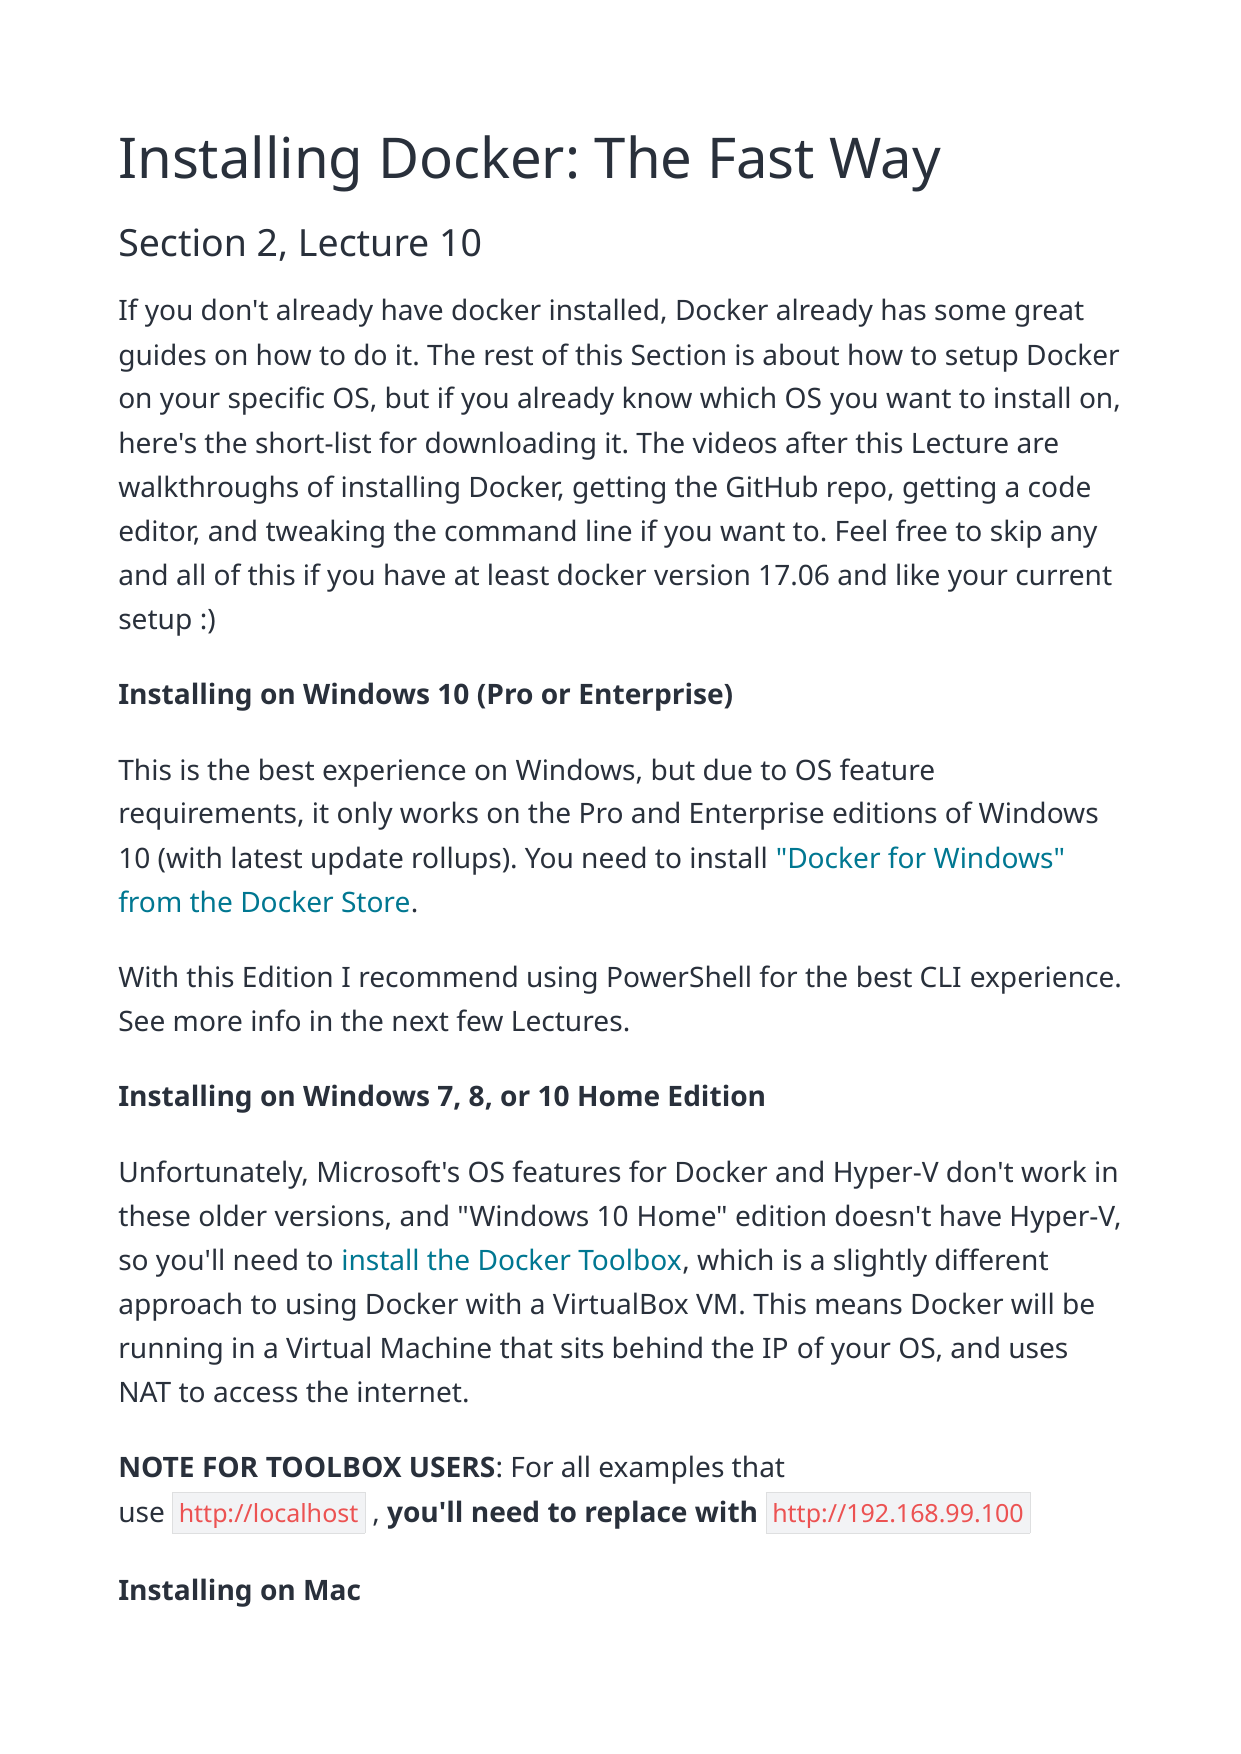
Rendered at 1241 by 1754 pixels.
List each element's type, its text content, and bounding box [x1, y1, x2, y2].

text If you don't already have docker installed, Docker already has some great guides on how to do it. The rest of this Section is about how to setup Docker on your specific OS, but if you already know which OS you want to install on, here's the short-list for downloading it. The videos after this Lecture are walkthroughs of installing Docker, getting the GitHub repo, getting a code editor, and tweaking the command line if you want to. Feel free to skip any and all of this if you have at least docker version 17.06 and like your current setup :) [118, 291, 1122, 637]
text Unfortunately, Microsoft's OS features for Docker and Hyper-V don't work in these older versions, and "Windows 10 Home" edition doesn't have Hyper-V, so you'll need to install the Docker Toolbox, which is a slightly different approach to using Docker with a VirtualBox VM. This means Docker will be running in a Virtual Machine that sits behind the IP of your OS, and uses NAT to access the internet. [118, 1152, 1122, 1411]
text This is the best experience on Windows, but due to OS feature requirements, it only works on the Pro and Enterprise editions of Windows 10 (with latest update rollups). You need to install "Docker for Windows" from the Docker Store. [118, 750, 1122, 920]
text Section 2, Lecture 10 [118, 216, 1122, 267]
text With this Edition I recommend using PowerShell for the best CLI experience. See more info in the next few Lectures. [118, 957, 1122, 1040]
text Installing on Mac [118, 1570, 1122, 1608]
text NOTE FOR TOOLBOX USERS: For all examples that use http://localhost , you'll need to replace with http://192.168.99.100 [118, 1448, 1122, 1533]
text Installing Docker: The Fast Way [118, 118, 1122, 195]
text Installing on Windows 7, 8, or 10 Home Edition [118, 1077, 1122, 1115]
text Installing on Windows 10 (Pro or Enterprise) [118, 674, 1122, 713]
